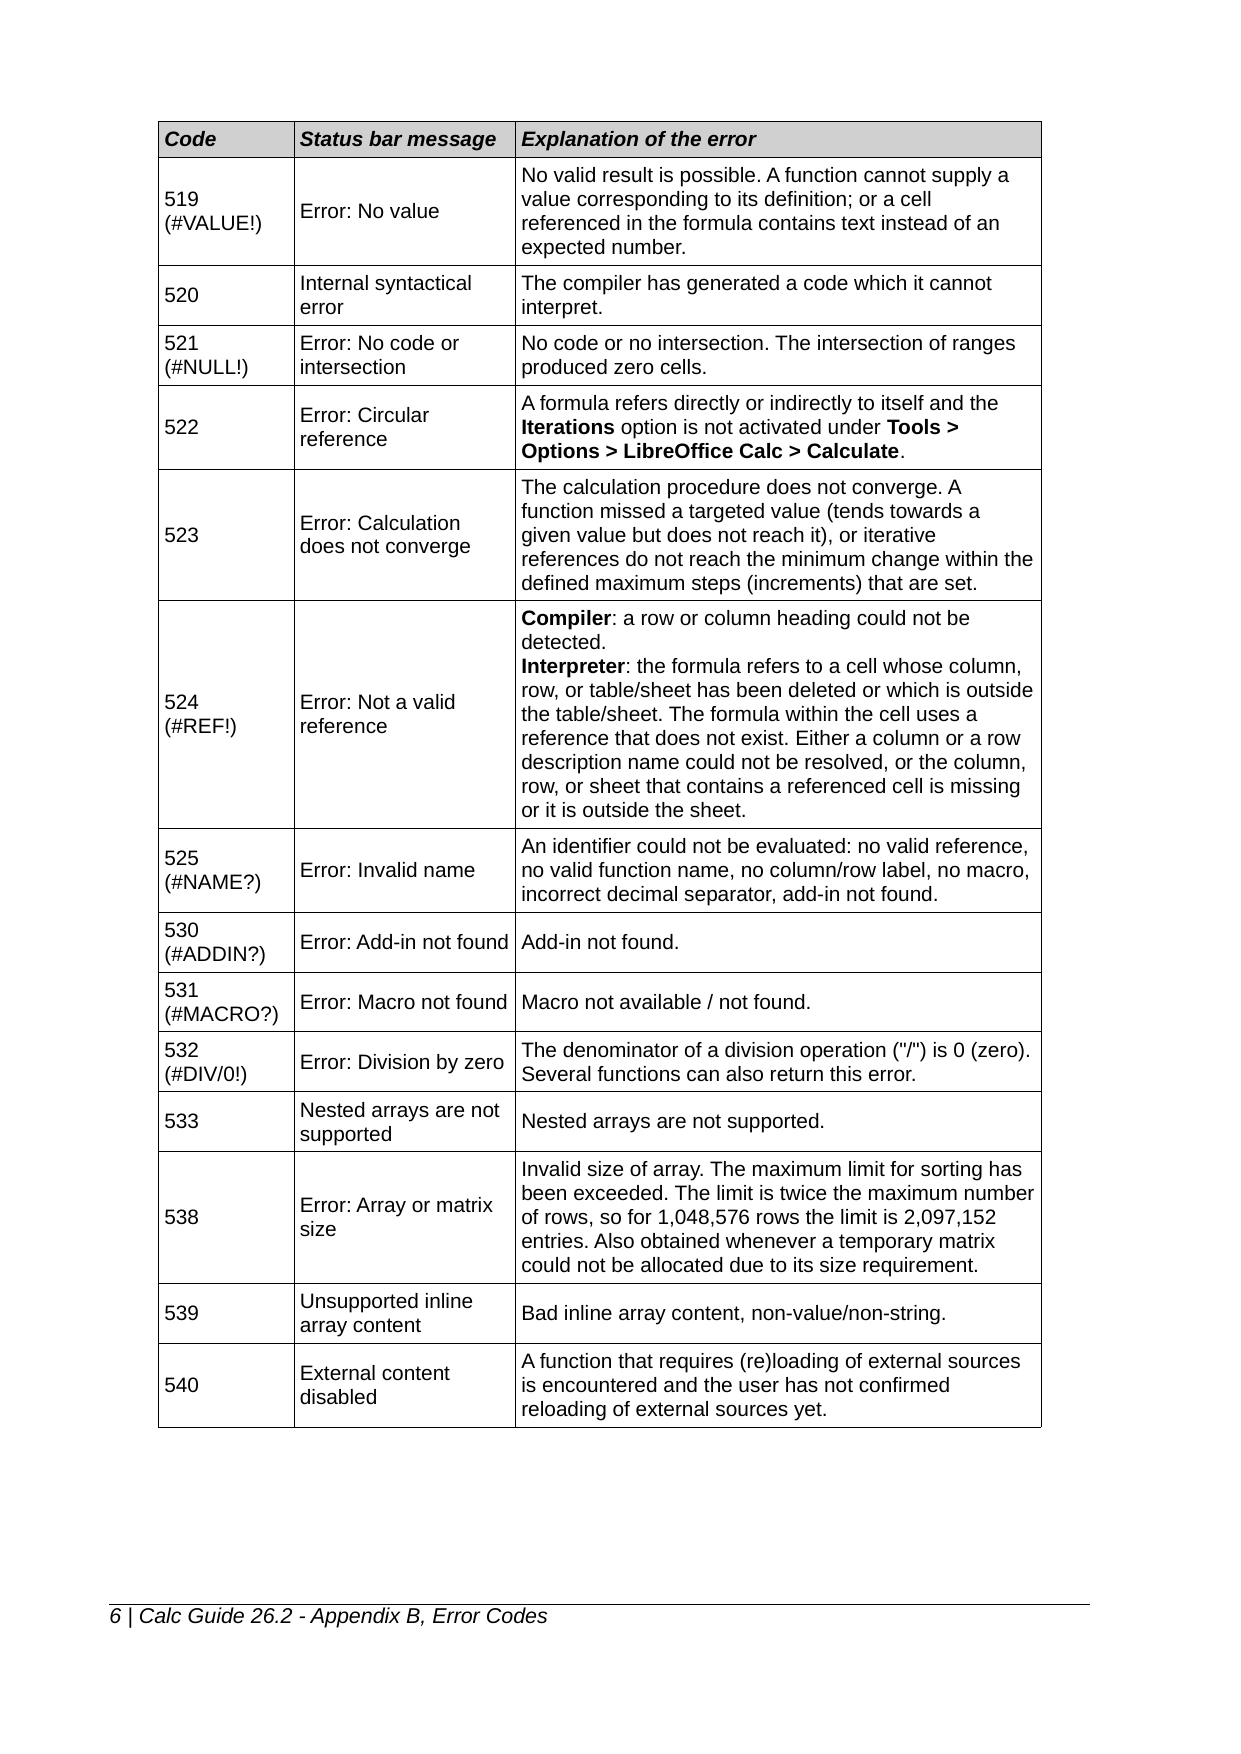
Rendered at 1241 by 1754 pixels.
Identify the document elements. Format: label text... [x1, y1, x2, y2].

table_cell Error: Circular reference [295, 386, 515, 468]
table_cell Bad inline array content, non-value/non-string. [516, 1284, 1041, 1343]
table_cell 533 [159, 1092, 294, 1151]
table_cell External content disabled [295, 1344, 515, 1427]
table_cell The calculation procedure does not converge. A function missed a targeted value (tends towards a given value but does not reach it), or iterative references do not reach the minimum change within the defined maximum steps (increments) that are set. [516, 470, 1041, 600]
table_cell 538 [159, 1152, 294, 1283]
table_cell The compiler has generated a code which it cannot interpret. [516, 266, 1041, 325]
table_cell Internal syntactical error [295, 266, 515, 325]
table_cell 525 (#NAME?) [159, 829, 294, 912]
table_cell Invalid size of array. The maximum limit for sorting has been exceeded. The limit is twice the maximum number of rows, so for 1,048,576 rows the limit is 2,097,152 entries. Also obtained whenever a temporary matrix could not be allocated due to its size requirement. [516, 1152, 1041, 1283]
table_cell Error: Not a valid reference [295, 601, 515, 828]
table_cell Error: Calculation does not converge [295, 470, 515, 600]
table_cell 524 (#REF!) [159, 601, 294, 828]
table_cell Error: Array or matrix size [295, 1152, 515, 1283]
table_cell Error: Division by zero [295, 1032, 515, 1091]
table_cell The denominator of a division operation ("/") is 0 (zero). Several functions can also return this error. [516, 1032, 1041, 1091]
table_cell 521 (#NULL!) [159, 326, 294, 384]
table_cell Add-in not found. [516, 913, 1041, 972]
table_cell No valid result is possible. A function cannot supply a value corresponding to its definition; or a cell referenced in the formula contains text instead of an expected number. [516, 158, 1041, 265]
table_cell Compiler: a row or column heading could not be detected. Interpreter: the formula refers to a cell whose column, row, or table/sheet has been deleted or which is outside the table/sheet. The formula within the cell uses a reference that does not exist. Either a column or a row description name could not be resolved, or the column, row, or sheet that contains a referenced cell is missing or it is outside the sheet. [516, 601, 1041, 828]
table_header Code [159, 122, 294, 157]
table_cell An identifier could not be evaluated: no valid reference, no valid function name, no column/row label, no macro, incorrect decimal separator, add-in not found. [516, 829, 1041, 912]
table_cell 520 [159, 266, 294, 325]
table_cell Error: Add-in not found [295, 913, 515, 972]
table_header Explanation of the error [516, 122, 1041, 157]
table_cell Nested arrays are not supported [295, 1092, 515, 1151]
table_cell Nested arrays are not supported. [516, 1092, 1041, 1151]
table_cell 519 (#VALUE!) [159, 158, 294, 265]
table_header Status bar message [295, 122, 515, 157]
table_cell Error: No value [295, 158, 515, 265]
table_cell A function that requires (re)loading of external sources is encountered and the user has not confirmed reloading of external sources yet. [516, 1344, 1041, 1427]
table_cell Macro not available / not found. [516, 973, 1041, 1031]
table_cell ‍531 (#MACRO?) [159, 973, 294, 1031]
table_cell Error: Macro not found [295, 973, 515, 1031]
table_cell 522 [159, 386, 294, 468]
table_cell 532 (#DIV/0!) [159, 1032, 294, 1091]
table_cell ‍530 (#ADDIN?) [159, 913, 294, 972]
table_cell 539 [159, 1284, 294, 1343]
table_cell A formula refers directly or indirectly to itself and the Iterations option is not activated under Tools > Options > LibreOffice Calc > Calculate. [516, 386, 1041, 468]
table_cell Error: Invalid name [295, 829, 515, 912]
table_cell No code or no intersection. The intersection of ranges produced zero cells. [516, 326, 1041, 384]
table_cell 523 [159, 470, 294, 600]
table_cell Error: No code or intersection [295, 326, 515, 384]
table_cell 540 [159, 1344, 294, 1427]
table_cell Unsupported inline array content [295, 1284, 515, 1343]
